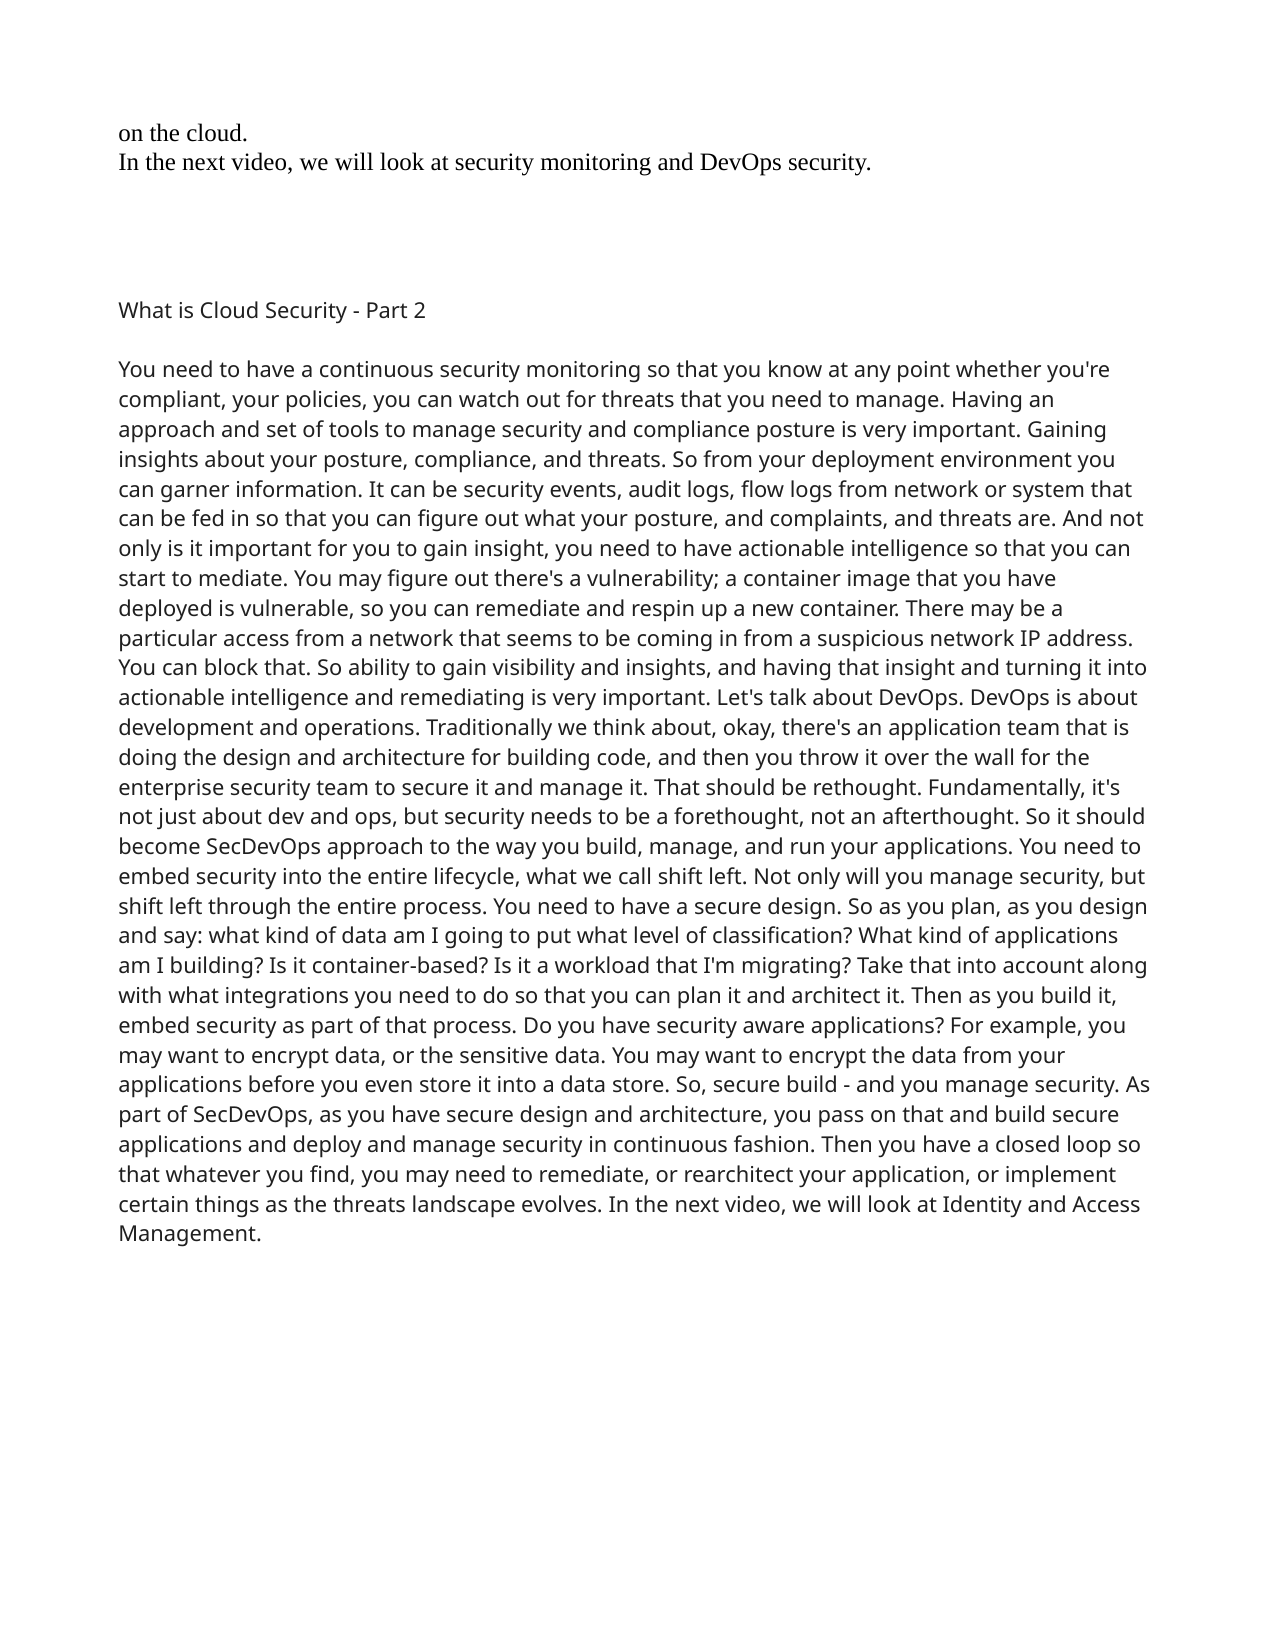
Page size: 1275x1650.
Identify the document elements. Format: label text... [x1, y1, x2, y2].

text What is Cloud Security - Part 2 [118, 295, 1157, 324]
text on the cloud. [118, 118, 1157, 147]
text In the next video, we will look at security monitoring and DevOps security. [118, 147, 1157, 176]
text You need to have a continuous security monitoring so that you know at any point whether you're compliant, your policies, you can watch out for threats that you need to manage. Having an approach and set of tools to manage security and compliance posture is very important. Gaining insights about your posture, compliance, and threats. So from your deployment environment you can garner information. It can be security events, audit logs, flow logs from network or system that can be fed in so that you can figure out what your posture, and complaints, and threats are. And not only is it important for you to gain insight, you need to have actionable intelligence so that you can start to mediate. You may figure out there's a vulnerability; a container image that you have deployed is vulnerable, so you can remediate and respin up a new container. There may be a particular access from a network that seems to be coming in from a suspicious network IP address. You can block that. So ability to gain visibility and insights, and having that insight and turning it into actionable intelligence and remediating is very important. Let's talk about DevOps. DevOps is about development and operations. Traditionally we think about, okay, there's an application team that is doing the design and architecture for building code, and then you throw it over the wall for the enterprise security team to secure it and manage it. That should be rethought. Fundamentally, it's not just about dev and ops, but security needs to be a forethought, not an afterthought. So it should become SecDevOps approach to the way you build, manage, and run your applications. You need to embed security into the entire lifecycle, what we call shift left. Not only will you manage security, but shift left through the entire process. You need to have a secure design. So as you plan, as you design and say: what kind of data am I going to put what level of classification? What kind of applications am I building? Is it container-based? Is it a workload that I'm migrating? Take that into account along with what integrations you need to do so that you can plan it and architect it. Then as you build it, embed security as part of that process. Do you have security aware applications? For example, you may want to encrypt data, or the sensitive data. You may want to encrypt the data from your applications before you even store it into a data store. So, secure build - and you manage security. As part of SecDevOps, as you have secure design and architecture, you pass on that and build secure applications and deploy and manage security in continuous fashion. Then you have a closed loop so that whatever you find, you may need to remediate, or rearchitect your application, or implement certain things as the threats landscape evolves. In the next video, we will look at Identity and Access Management. [118, 354, 1157, 1248]
